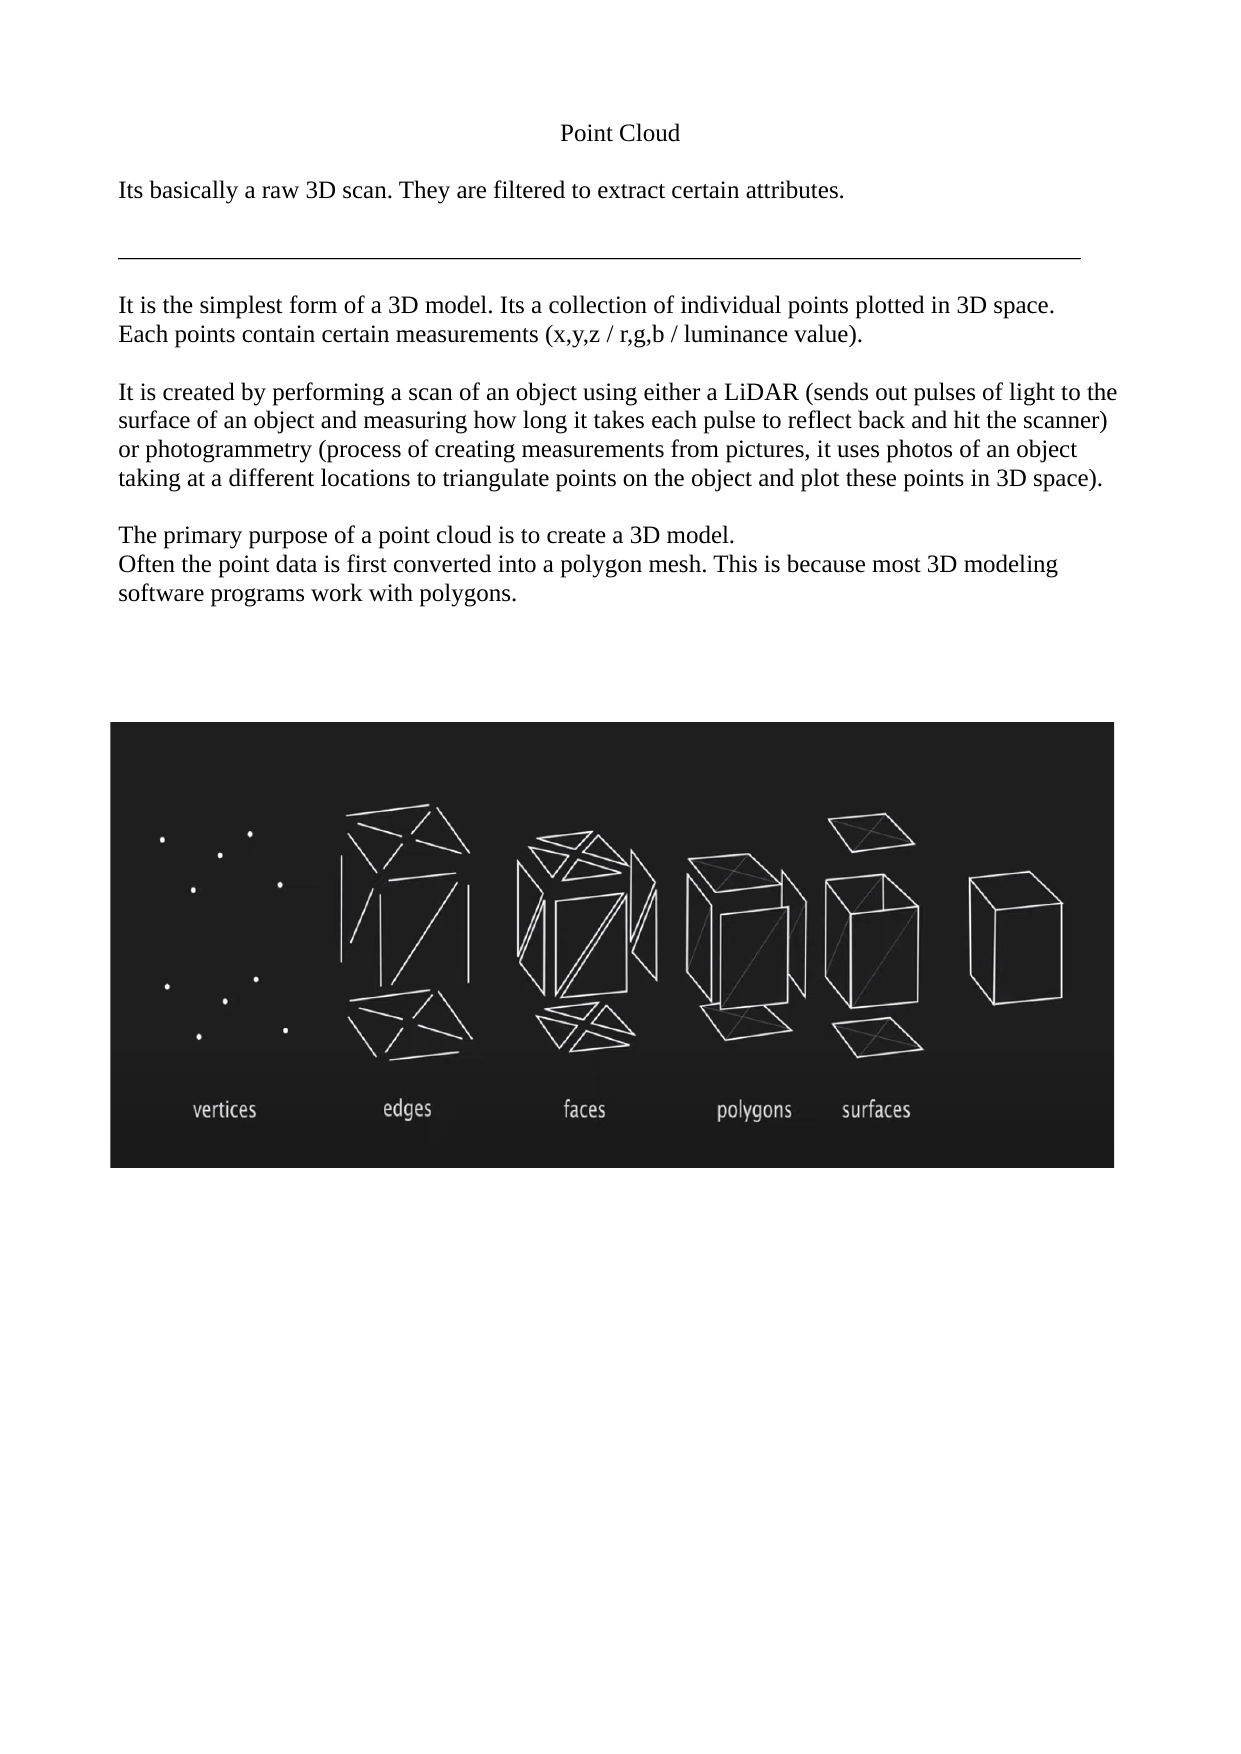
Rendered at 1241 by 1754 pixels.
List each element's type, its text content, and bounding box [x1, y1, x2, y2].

text The primary purpose of a point cloud is to create a 3D model. [118, 521, 1122, 549]
text It is the simplest form of a 3D model. Its a collection of individual points plotted in 3D space. [118, 291, 1122, 319]
text Point Cloud [118, 118, 1122, 147]
text _____________________________________________________________________________ [118, 233, 1122, 262]
text Each points contain certain measurements (x,y,z / r,g,b / luminance value). [118, 319, 1122, 348]
picture [110, 722, 1115, 1168]
text It is created by performing a scan of an object using either a LiDAR (sends out pulses of light to the surface of an object and measuring how long it takes each pulse to reflect back and hit the scanner) or photogrammetry (process of creating measurements from pictures, it uses photos of an object taking at a different locations to triangulate points on the object and plot these points in 3D space). [118, 377, 1122, 492]
text Often the point data is first converted into a polygon mesh. This is because most 3D modeling software programs work with polygons. [118, 549, 1122, 607]
text Its basically a raw 3D scan. They are filtered to extract certain attributes. [118, 176, 1122, 204]
